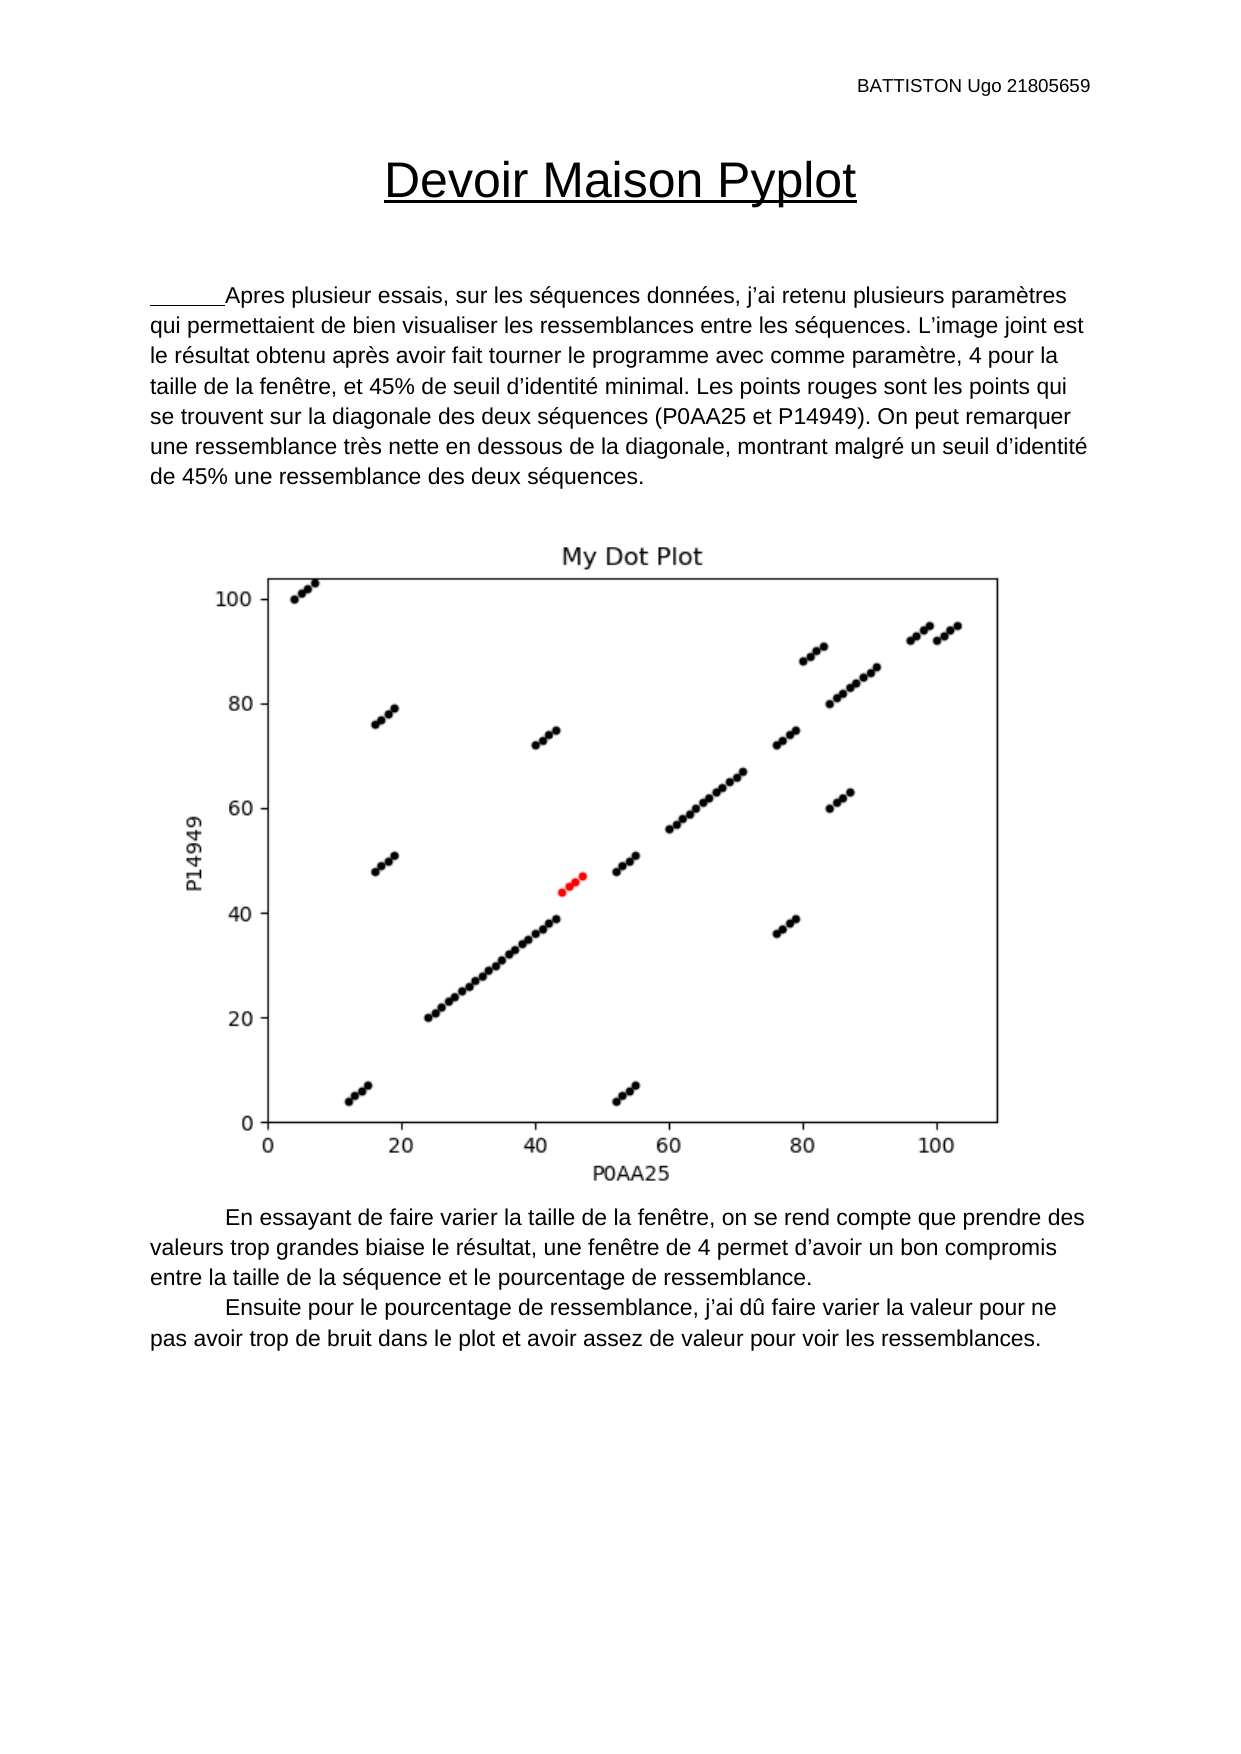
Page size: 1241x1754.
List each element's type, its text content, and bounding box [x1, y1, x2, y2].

text Devoir Maison Pyplot [150, 150, 1090, 207]
text Ensuite pour le pourcentage de ressemblance, j’ai dû faire varier la valeur pour ne pas avoir trop de bruit dans le plot et avoir assez de valeur pour voir les ressemblances. [150, 1294, 1090, 1351]
picture [150, 493, 1091, 1200]
text Apres plusieur essais, sur les séquences données, j’ai retenu plusieurs paramètres qui permettaient de bien visualiser les ressemblances entre les séquences. L’image joint est le résultat obtenu après avoir fait tourner le programme avec comme paramètre, 4 pour la taille de la fenêtre, et 45% de seuil d’identité minimal. Les points rouges sont les points qui se trouvent sur la diagonale des deux séquences (P0AA25 et P14949). On peut remarquer une ressemblance très nette en dessous de la diagonale, montrant malgré un seuil d’identité de 45% une ressemblance des deux séquences. [150, 282, 1090, 490]
text En essayant de faire varier la taille de la fenêtre, on se rend compte que prendre des valeurs trop grandes biaise le résultat, une fenêtre de 4 permet d’avoir un bon compromis entre la taille de la séquence et le pourcentage de ressemblance. [150, 1204, 1090, 1290]
